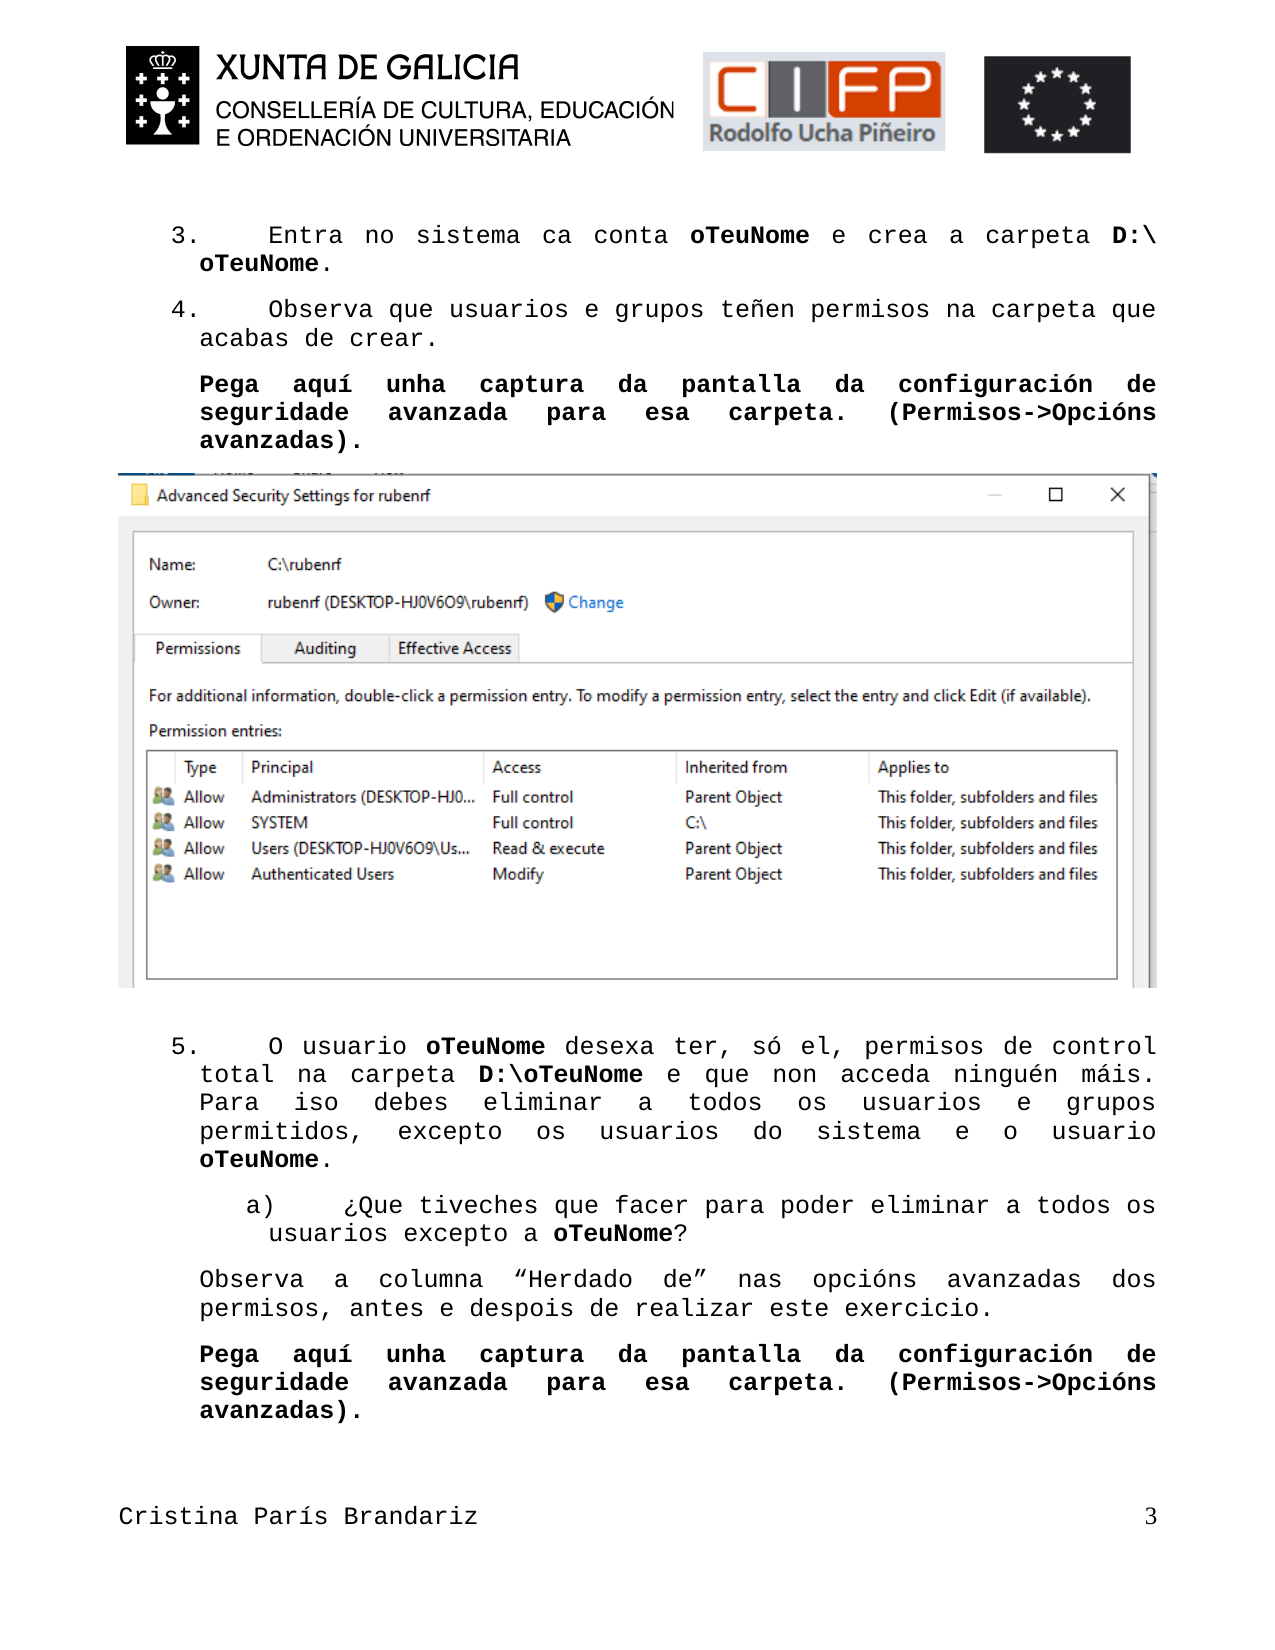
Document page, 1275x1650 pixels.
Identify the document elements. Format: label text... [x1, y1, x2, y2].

picture [983, 55, 1134, 155]
picture [118, 473, 1157, 988]
picture [126, 46, 674, 146]
list Pega aquí unha captura da pantalla da configuración de seguridade avanzada para esa carpeta. (Permisos->Opcións avanzadas). [156, 371, 1157, 456]
list O usuario oTeuNome desexa ter, só el, permisos de control total na carpeta D:\oTeuNome e que non acceda ninguén máis. Para iso debes eliminar a todos os usuarios e grupos permitidos, excepto os usuarios do sistema e o usuario oTeuNome. [156, 1033, 1157, 1175]
picture [703, 52, 946, 151]
list Entra no sistema ca conta oTeuNome e crea a carpeta D:\oTeuNome. [156, 222, 1157, 279]
list Observa que usuarios e grupos teñen permisos na carpeta que acabas de crear. [156, 297, 1157, 353]
list ¿Que tiveches que facer para poder eliminar a todos os usuarios excepto a oTeuNome? [231, 1193, 1157, 1249]
list Pega aquí unha captura da pantalla da configuración de seguridade avanzada para esa carpeta. (Permisos->Opcións avanzadas). [156, 1341, 1157, 1426]
list Observa a columna “Herdado de” nas opcións avanzadas dos permisos, antes e despois de realizar este exercicio. [156, 1267, 1157, 1324]
